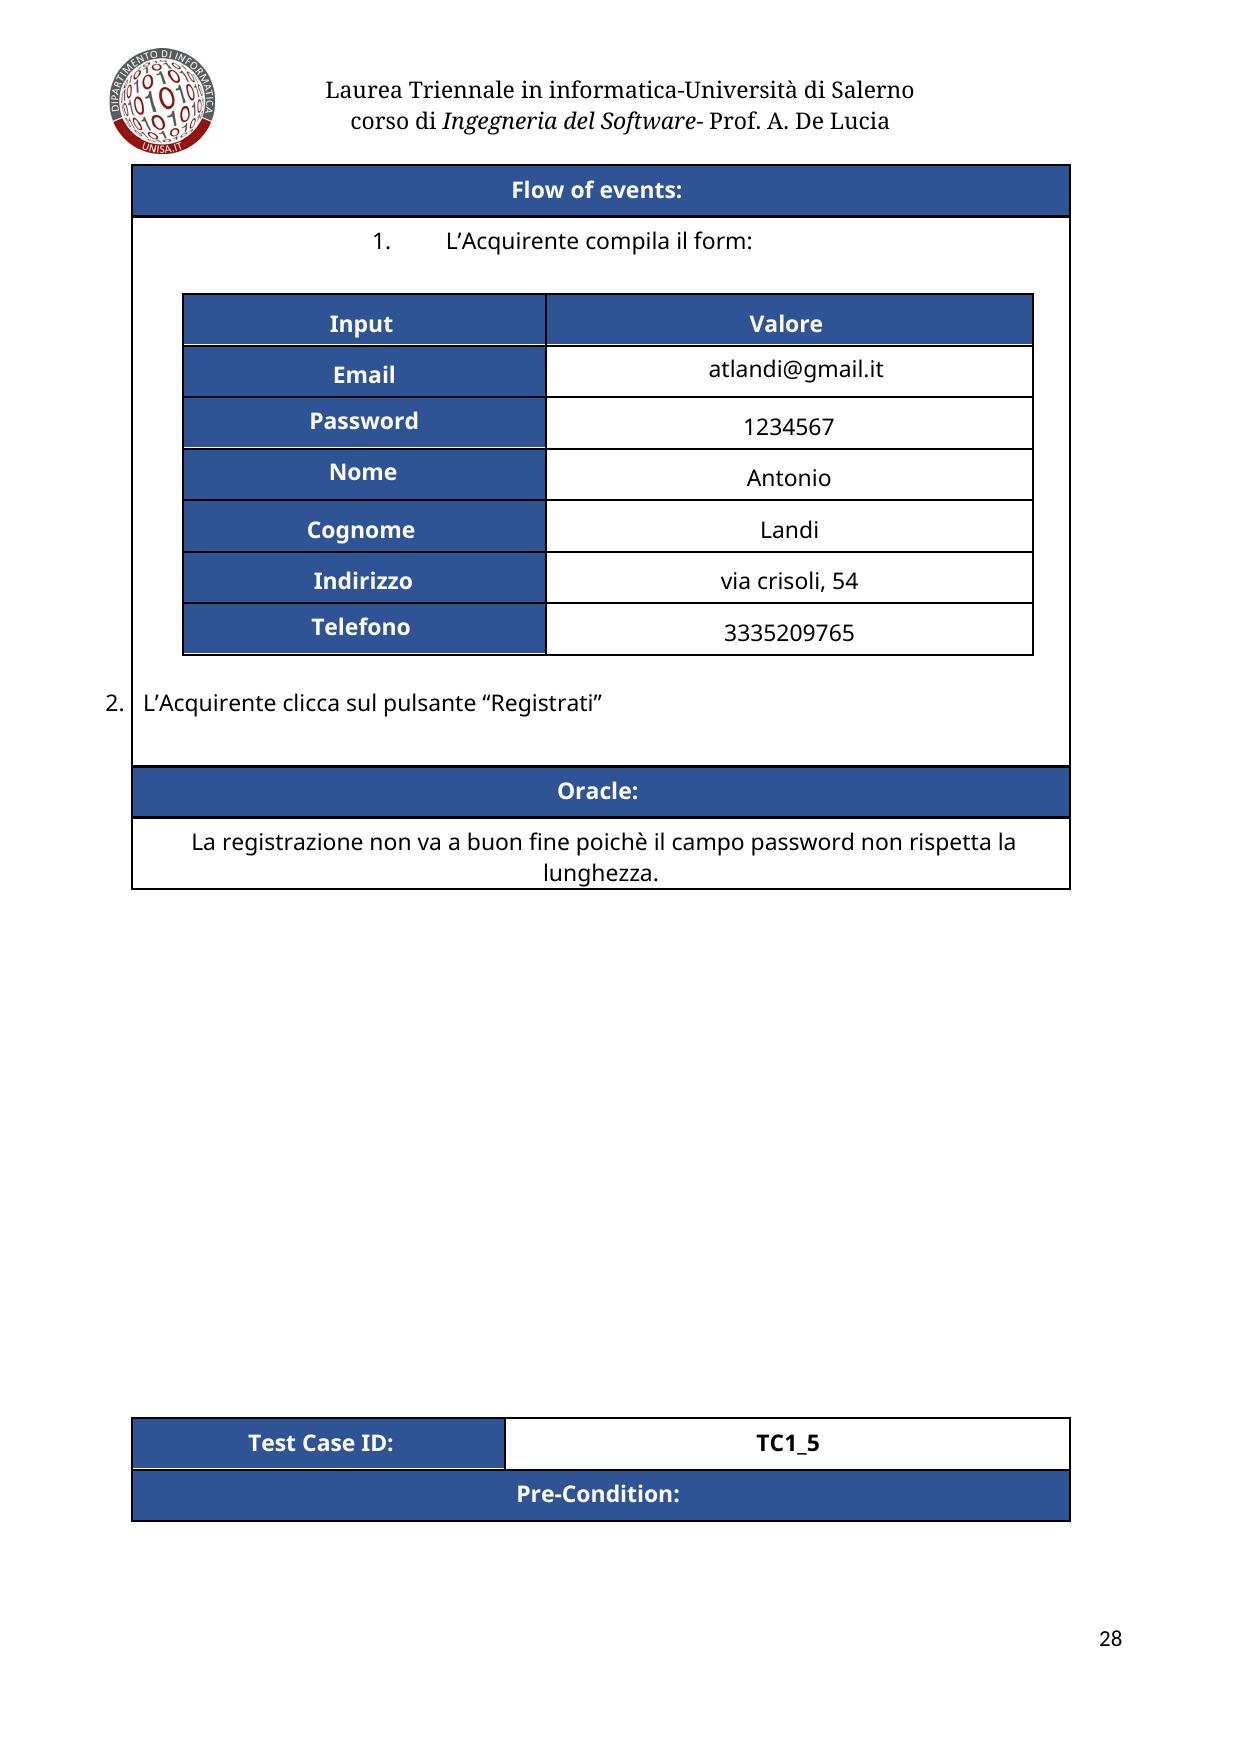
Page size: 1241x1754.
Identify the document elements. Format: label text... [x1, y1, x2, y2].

table_header TC1_5 [506, 1419, 1069, 1468]
table_cell atlandi@gmail.it [547, 347, 1032, 396]
table_cell Email [184, 347, 545, 396]
table_cell Antonio [547, 450, 1032, 499]
table_cell Oracle: [133, 768, 1069, 816]
table_cell Landi [547, 501, 1032, 551]
table_cell Cognome [184, 501, 545, 551]
table_cell 1234567 [547, 398, 1032, 447]
table_cell 3335209765 [547, 604, 1032, 653]
table_cell Pre-Condition: [133, 1471, 1069, 1520]
table_cell Telefono [184, 604, 545, 653]
table_cell Indirizzo [184, 553, 545, 602]
table_cell L’Acquirente compila il form: L’Acquirente clicca sul pulsante “Registrati” [133, 218, 1069, 765]
table_header Input [184, 295, 545, 344]
table_cell Flow of events: [133, 166, 1069, 215]
table_cell Nome [184, 450, 545, 499]
table_header Valore [547, 295, 1032, 344]
table_cell via crisoli, 54 [547, 553, 1032, 602]
table_cell La registrazione non va a buon fine poichè il campo password non rispetta la lunghezza. [133, 819, 1069, 888]
table_header Test Case ID: [133, 1419, 504, 1468]
table_cell Password [184, 398, 545, 447]
